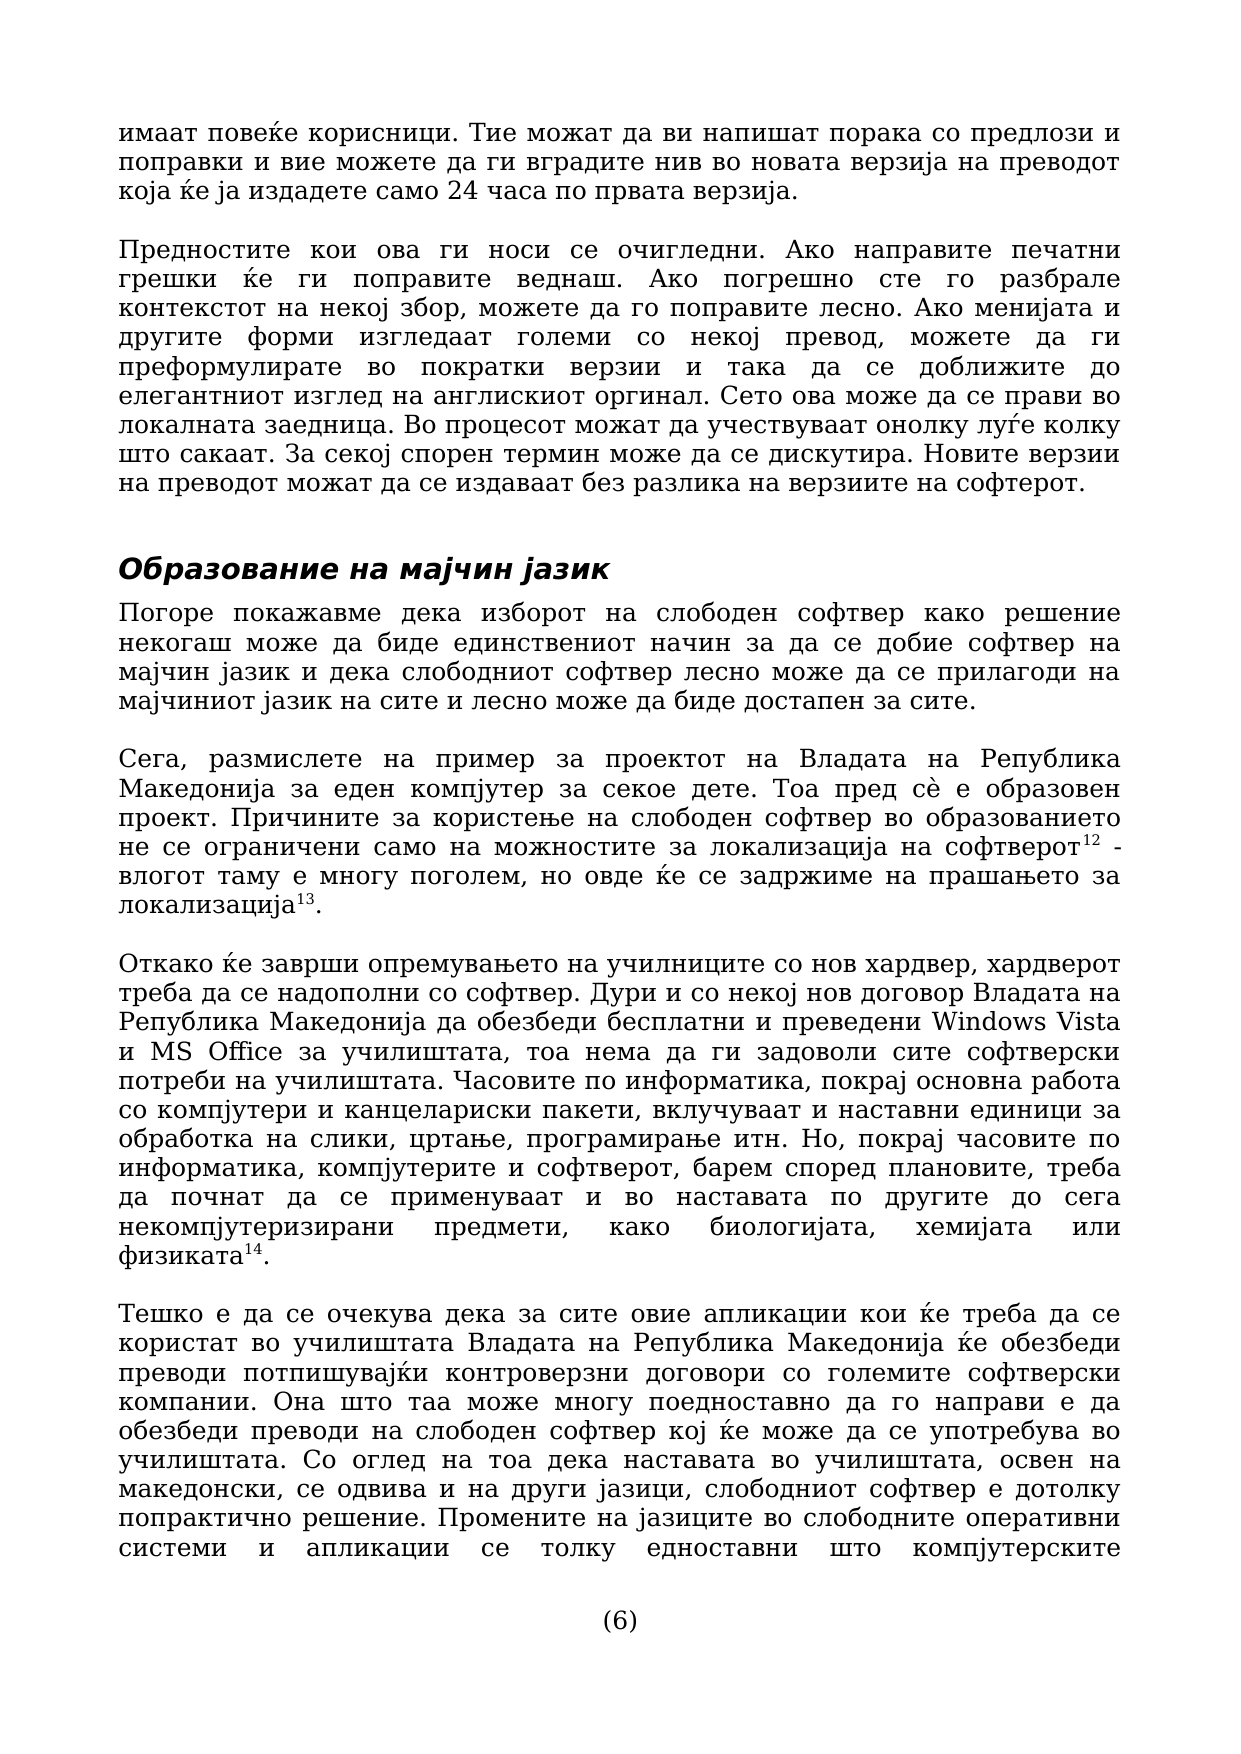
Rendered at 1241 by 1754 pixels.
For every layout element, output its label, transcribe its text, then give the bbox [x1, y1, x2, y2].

text Погоре покажавме дека изборот на слободен софтвер како решение некогаш може да биде единствениот начин за да се добие софтвер на мајчин јазик и дека слободниот софтвер лесно може да се прилагоди на мајчиниот јазик на сите и лесно може да биде достапен за сите. [118, 598, 1122, 715]
text Сега, размислете на пример за проектот на Владата на Република Македонија за еден компјутер за секое дете. Тоа пред сѐ е образовен проект. Причините за користење на слободен софтвер во образованието не се ограничени само на можностите за локализација на софтверот - влогот таму е многу поголем, но овде ќе се задржиме на прашањето за локализација. [118, 745, 1122, 920]
text Тешко е да се очекува дека за сите овие апликации кои ќе треба да се користат во училиштата Владата на Република Македонија ќе обезбеди преводи потпишувајќи контроверзни договори со големите софтверски компании. Она што таа може многу поедноставно да го направи е да обезбеди преводи на слободен софтвер кој ќе може да се употребува во училиштата. Со оглед на тоа дека наставата во училиштата, освен на македонски, се одвива и на други јазици, слободниот софтвер е дотолку попрактично решение. Промените на јазиците во слободните оперативни системи и апликации се толку едноставни што компјутерските [118, 1299, 1122, 1562]
text Откако ќе заврши опремувањето на училниците со нов хардвер, хардверот треба да се надополни со софтвер. Дури и со некој нов договор Владата на Република Македонија да обезбеди бесплатни и преведени Windows Vista и MS Office за училиштата, тоа нема да ги задоволи сите софтверски потреби на училиштата. Часовите по информатика, покрај основна работа со компјутери и канцелариски пакети, вклучуваат и наставни единици за обработка на слики, цртање, програмирање итн. Но, покрај часовите по информатика, компјутерите и софтверот, барем според плановите, треба да почнат да се применуваат и во наставата по другите до сега некомпјутеризирани предмети, како биологијата, хемијата или физиката. [118, 949, 1122, 1270]
text Предностите кои ова ги носи се очигледни. Ако направите печатни грешки ќе ги поправите веднаш. Ако погрешно сте го разбрале контекстот на некој збор, можете да го поправите лесно. Ако менијата и другите форми изгледаат големи со некој превод, можете да ги преформулирате во пократки верзии и така да се доближите до елегантниот изглед на англискиот оргинал. Сето ова може да се прави во локалната заедница. Во процесот можат да учествуваат онолку луѓе колку што сакаат. За секој спорен термин може да се дискутира. Новите верзии на преводот можат да се издаваат без разлика на верзиите на софтерот. [118, 235, 1122, 498]
text имаат повеќе корисници. Тие можат да ви напишат порака со предлози и поправки и вие можете да ги вградите нив во новата верзија на преводот која ќе ја издадете само 24 часа по првата верзија. [118, 118, 1122, 206]
subtitle Образование на мајчин јазик [118, 552, 1122, 586]
